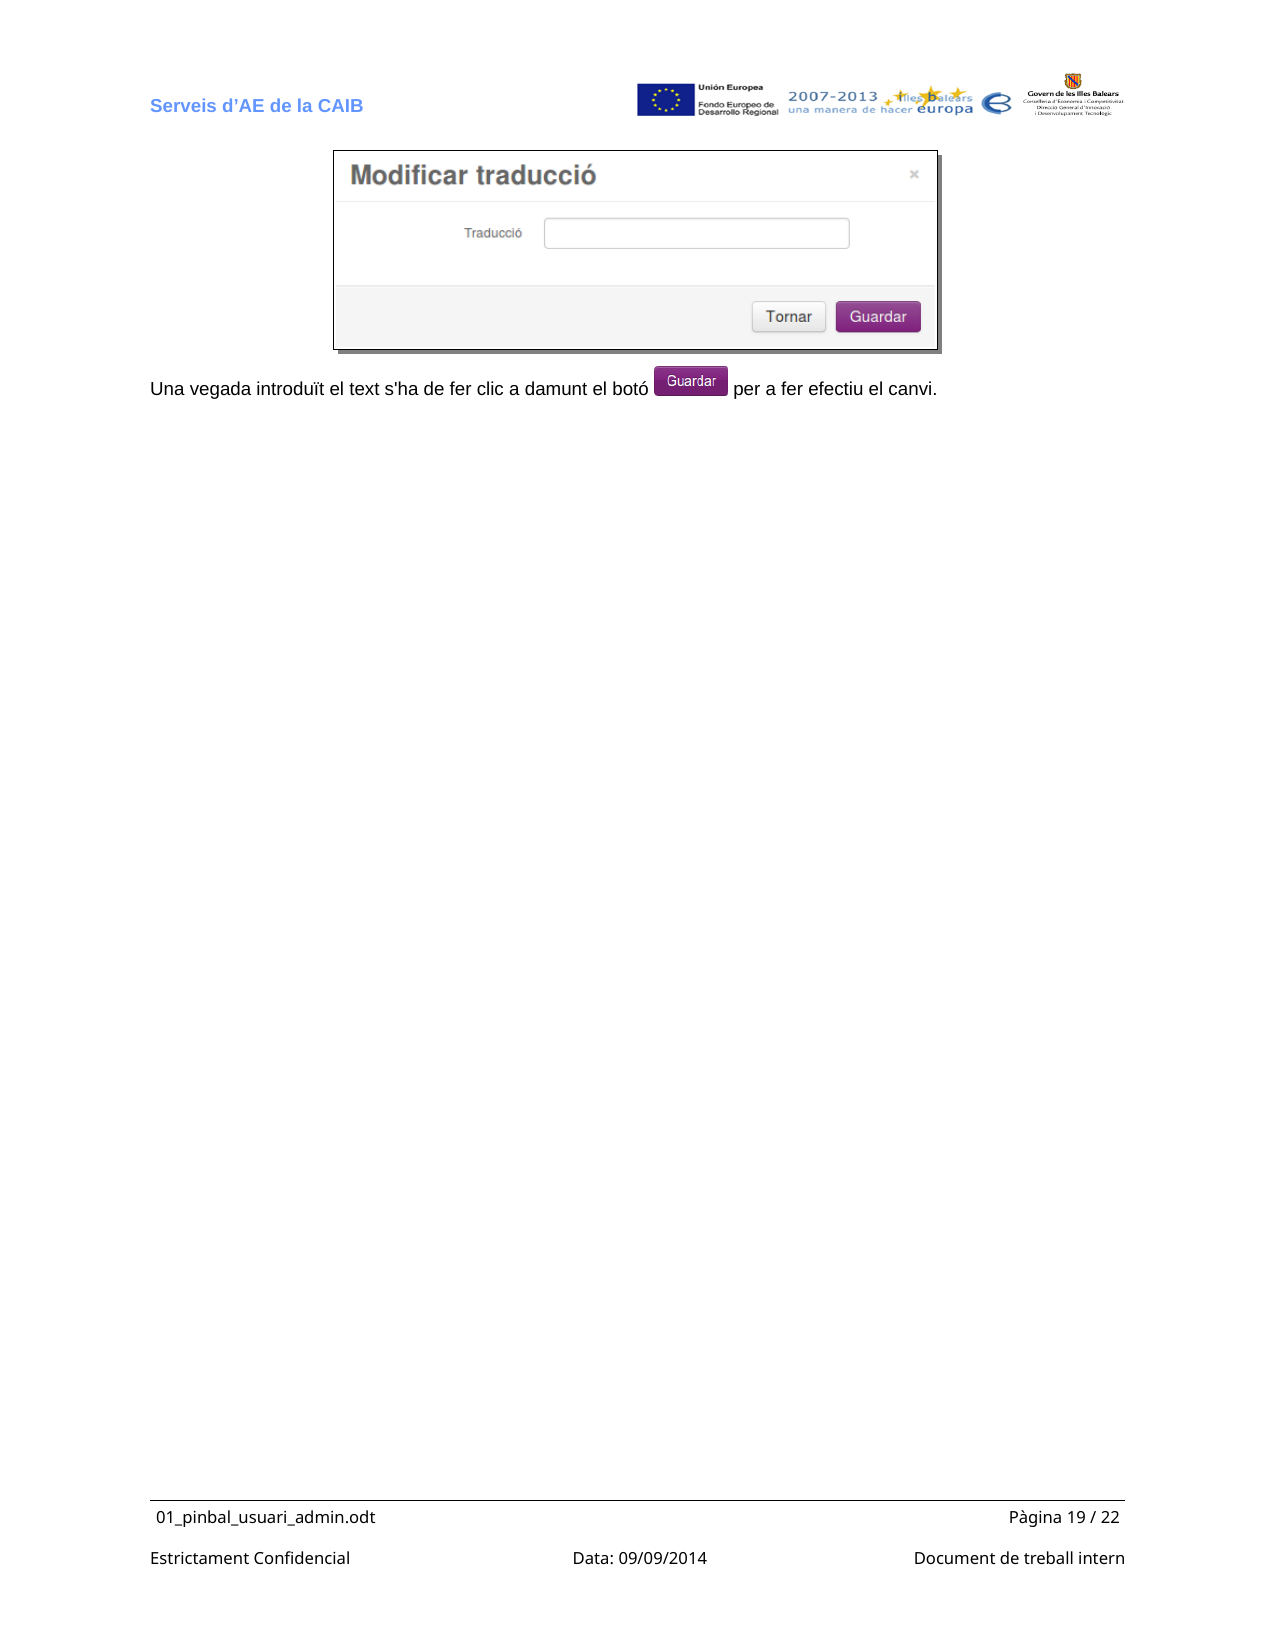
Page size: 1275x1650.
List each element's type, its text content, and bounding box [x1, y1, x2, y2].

picture [335, 153, 935, 347]
picture [636, 73, 1125, 116]
text Una vegada introduït el text s'ha de fer clic a damunt el botó per a fer efectiu el canvi. [150, 367, 1125, 399]
picture [654, 366, 728, 396]
